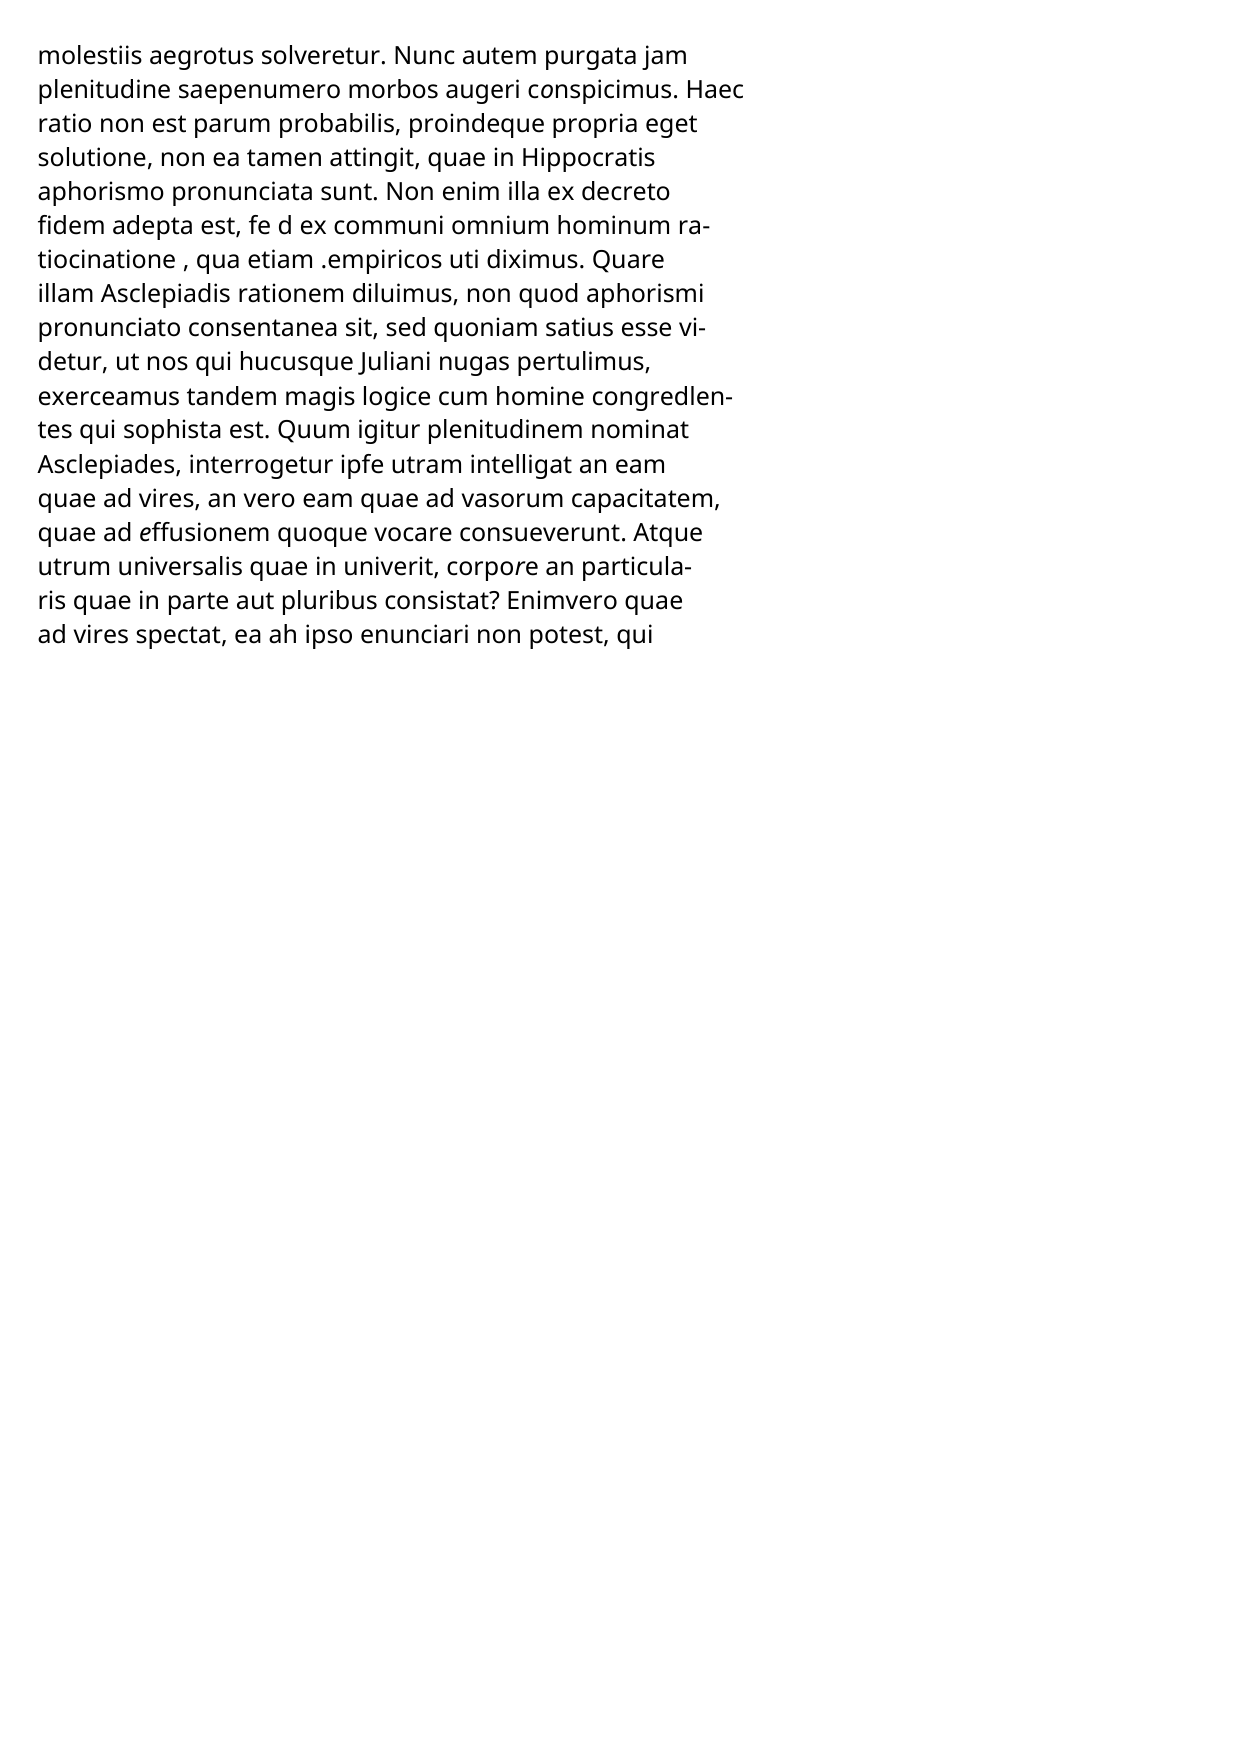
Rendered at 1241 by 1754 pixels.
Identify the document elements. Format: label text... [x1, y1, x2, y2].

text molestiis aegrotus solveretur. Nunc autem purgata jam plenitudine saepenumero morbos augeri conspicimus. Haec ratio non est parum probabilis, proindeque propria eget solutione, non ea tamen attingit, quae in Hippocratis aphorismo pronunciata sunt. Non enim illa ex decreto fidem adepta est, fe d ex communi omnium hominum ra- tiocinatione , qua etiam .empiricos uti diximus. Quare illam Asclepiadis rationem diluimus, non quod aphorismi pronunciato consentanea sit, sed quoniam satius esse vi- detur, ut nos qui hucusque Juliani nugas pertulimus, exerceamus tandem magis logice cum homine congredlen- tes qui sophista est. Quum igitur plenitudinem nominat Asclepiades, interrogetur ipfe utram intelligat an eam quae ad vires, an vero eam quae ad vasorum capacitatem, quae ad effusionem quoque vocare consueverunt. Atque utrum universalis quae in univerit, corpore an particula- ris quae in parte aut pluribus consistat? Enimvero quae ad vires spectat, ea ah ipso enunciari non potest, qui [37, 37, 1203, 651]
